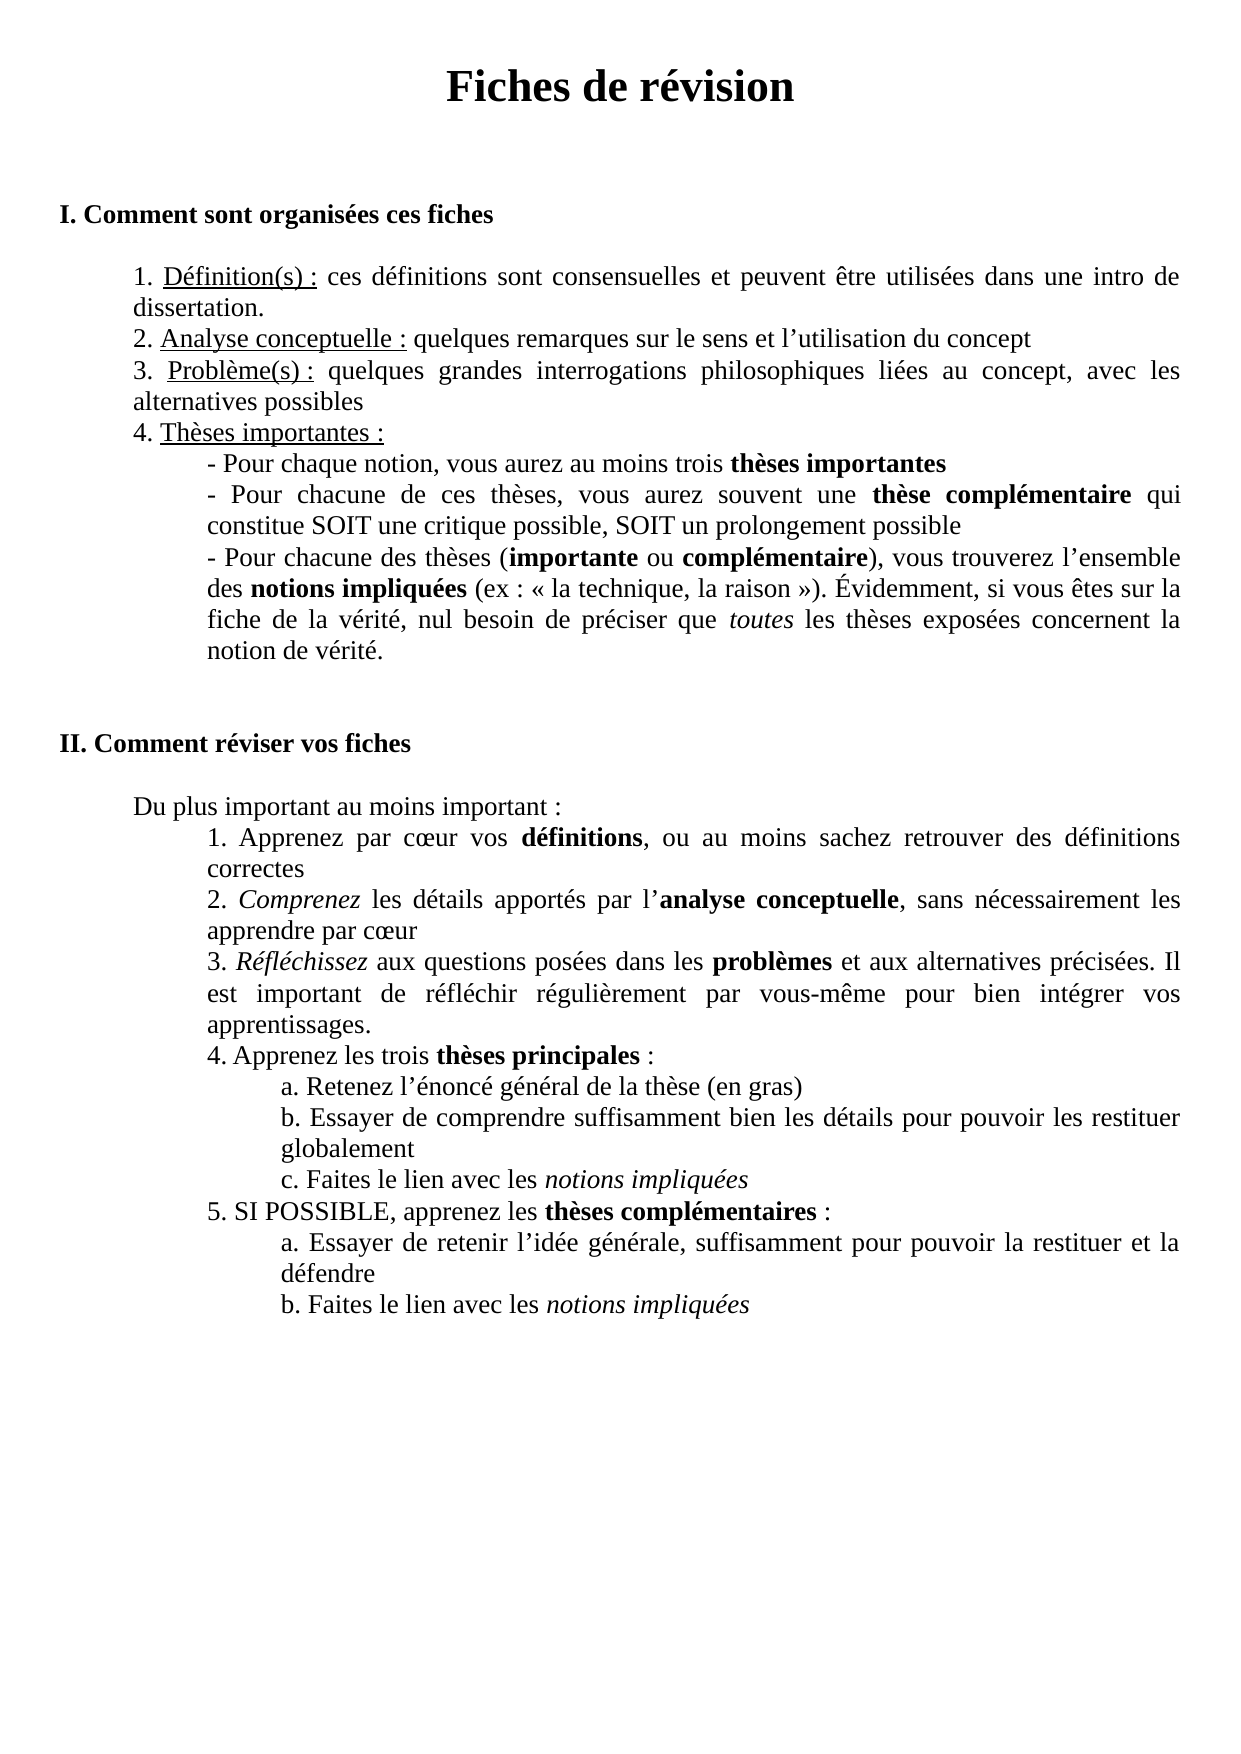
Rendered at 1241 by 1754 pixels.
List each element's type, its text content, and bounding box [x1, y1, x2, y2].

text I. Comment sont organisées ces fiches [59, 198, 1181, 229]
text b. Essayer de comprendre suffisamment bien les détails pour pouvoir les restituer globalement [281, 1101, 1181, 1163]
text II. Comment réviser vos fiches [59, 727, 1181, 759]
text 1. Apprenez par cœur vos définitions, ou au moins sachez retrouver des définitions correctes [207, 821, 1181, 883]
text - Pour chaque notion, vous aurez au moins trois thèses importantes [207, 447, 1181, 478]
text c. Faites le lien avec les notions impliquées [281, 1163, 1181, 1195]
text a. Essayer de retenir l’idée générale, suffisamment pour pouvoir la restituer et la défendre [281, 1226, 1181, 1288]
text 4. Apprenez les trois thèses principales : [207, 1039, 1181, 1070]
text b. Faites le lien avec les notions impliquées [281, 1288, 1181, 1319]
text 2. Analyse conceptuelle : quelques remarques sur le sens et l’utilisation du concept [133, 323, 1181, 354]
text - Pour chacune de ces thèses, vous aurez souvent une thèse complémentaire qui constitue SOIT une critique possible, SOIT un prolongement possible [207, 478, 1181, 541]
text 3. Problème(s) : quelques grandes interrogations philosophiques liées au concept, avec les alternatives possibles [133, 354, 1181, 416]
text 4. Thèses importantes : [133, 416, 1181, 447]
text 1. Définition(s) : ces définitions sont consensuelles et peuvent être utilisées dans une intro de dissertation. [133, 260, 1181, 323]
text 2. Comprenez les détails apportés par l’analyse conceptuelle, sans nécessairement les apprendre par cœur [207, 883, 1181, 946]
text a. Retenez l’énoncé général de la thèse (en gras) [281, 1070, 1181, 1101]
text Du plus important au moins important : [133, 790, 1181, 821]
text Fiches de révision [59, 59, 1181, 112]
text 5. SI POSSIBLE, apprenez les thèses complémentaires : [207, 1195, 1181, 1226]
text - Pour chacune des thèses (importante ou complémentaire), vous trouverez l’ensemble des notions impliquées (ex : « la technique, la raison »). Évidemment, si vous êtes sur la fiche de la vérité, nul besoin de préciser que toutes les thèses exposées concernent la notion de vérité. [207, 541, 1181, 665]
text 3. Réfléchissez aux questions posées dans les problèmes et aux alternatives précisées. Il est important de réfléchir régulièrement par vous-même pour bien intégrer vos apprentissages. [207, 946, 1181, 1039]
